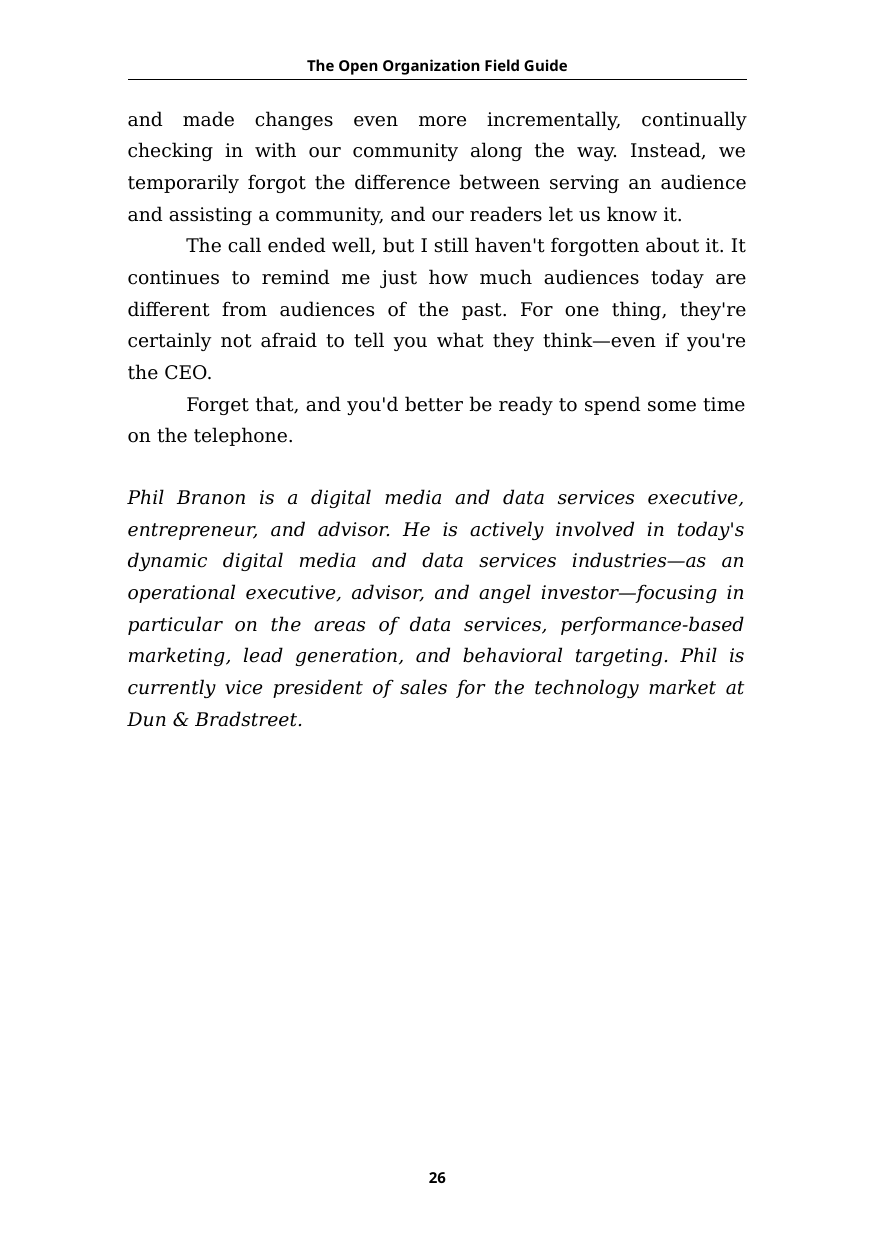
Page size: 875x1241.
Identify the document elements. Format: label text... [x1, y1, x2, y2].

text The call ended well, but I still haven't forgotten about it. It continues to remind me just how much audiences today are different from audiences of the past. For one thing, they're certainly not afraid to tell you what they think—even if you're the CEO. [127, 235, 747, 384]
text Phil Branon is a digital media and data services executive, entrepreneur, and advisor. He is actively involved in today's dynamic digital media and data services industries—as an operational executive, advisor, and angel investor—focusing in particular on the areas of data services, performance-based marketing, lead generation, and behavioral targeting. Phil is currently vice president of sales for the technology market at Dun & Bradstreet. [127, 487, 747, 730]
text Forget that, and you'd better be ready to spend some time on the telephone. [127, 393, 747, 447]
text and made changes even more incrementally, continually checking in with our community along the way. Instead, we temporarily forgot the difference between serving an audience and assisting a community, and our readers let us know it. [127, 108, 747, 225]
